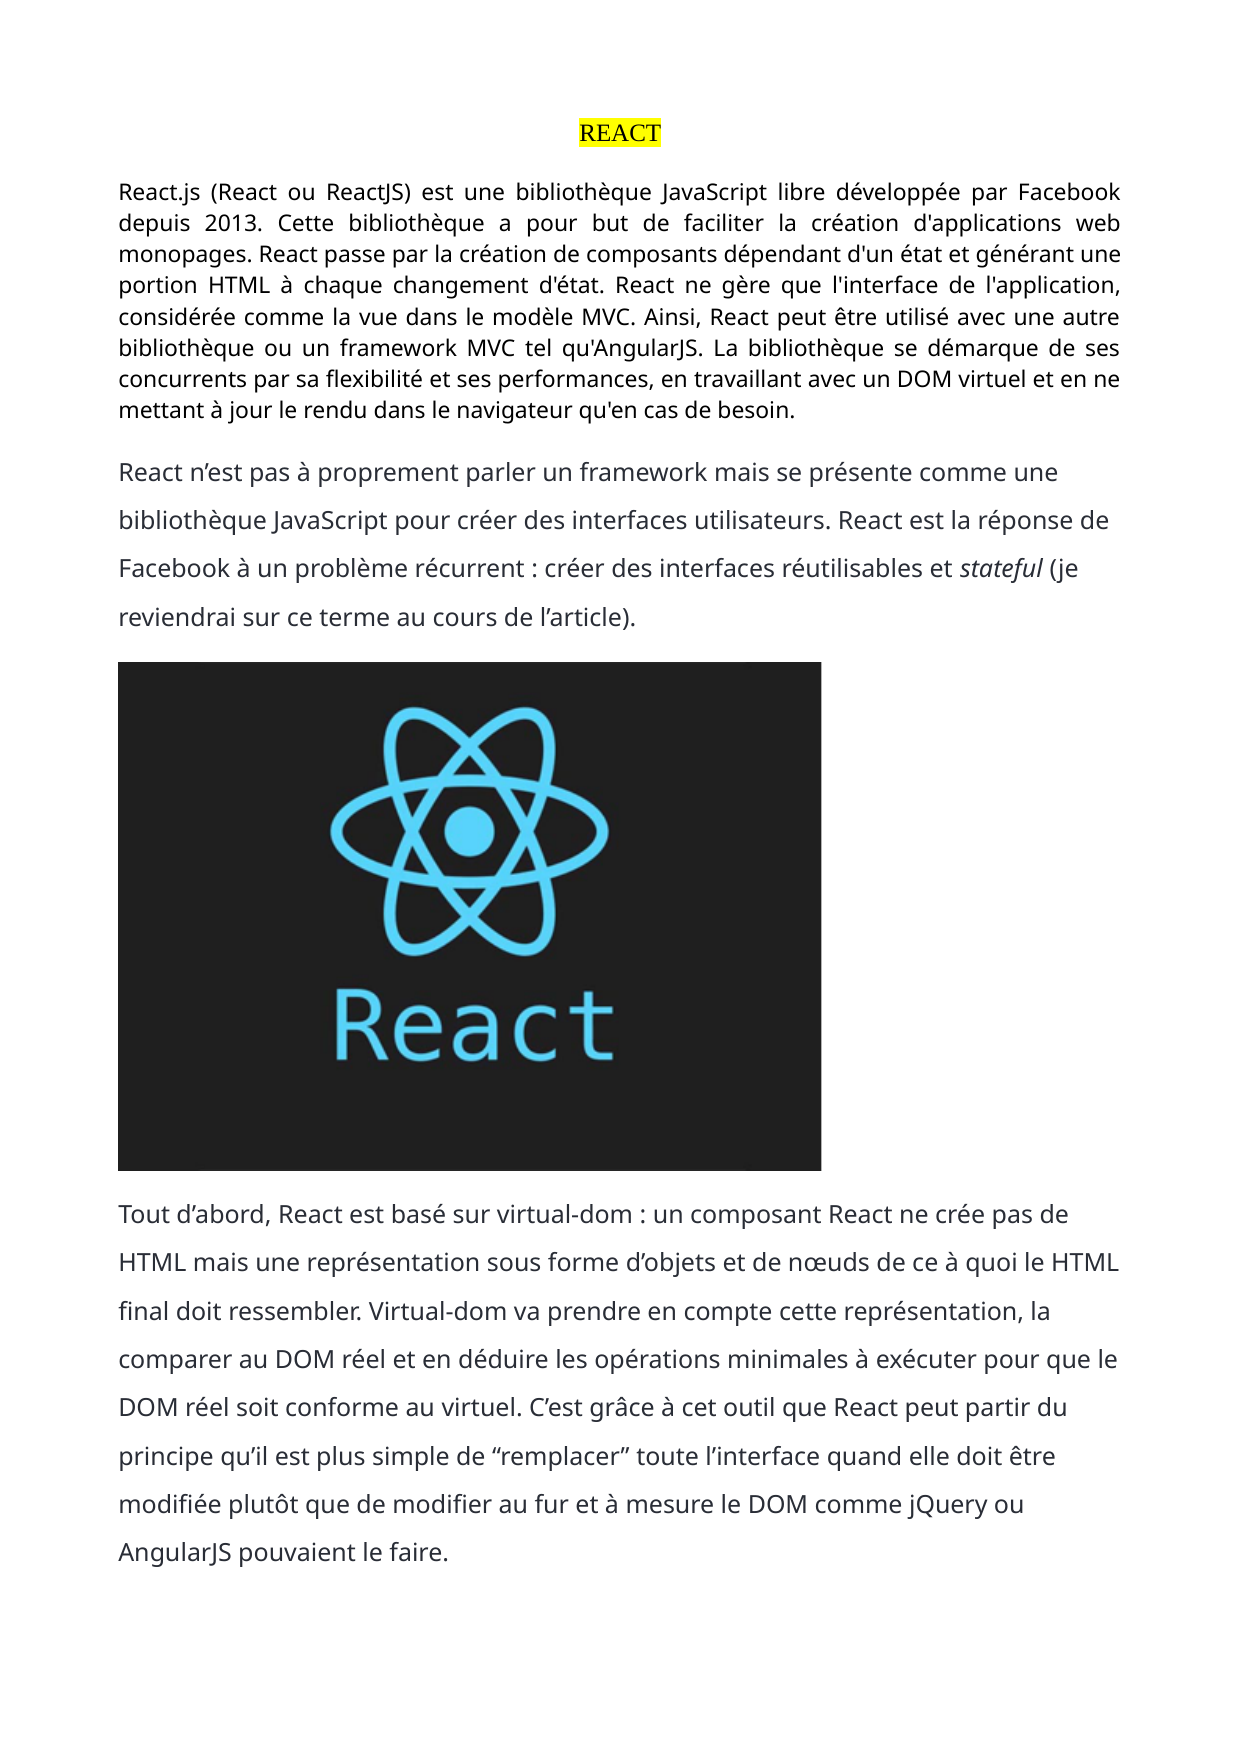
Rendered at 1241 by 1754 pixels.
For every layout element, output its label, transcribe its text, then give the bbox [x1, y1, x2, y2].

text Tout d’abord, React est basé sur virtual-dom : un composant React ne crée pas de HTML mais une représentation sous forme d’objets et de nœuds de ce à quoi le HTML final doit ressembler. Virtual-dom va prendre en compte cette représentation, la comparer au DOM réel et en déduire les opérations minimales à exécuter pour que le DOM réel soit conforme au virtuel. C’est grâce à cet outil que React peut partir du principe qu’il est plus simple de “remplacer” toute l’interface quand elle doit être modifiée plutôt que de modifier au fur et à mesure le DOM comme jQuery ou AngularJS pouvaient le faire. [118, 1197, 1122, 1569]
text React n’est pas à proprement parler un framework mais se présente comme une bibliothèque JavaScript pour créer des interfaces utilisateurs. React est la réponse de Facebook à un problème récurrent : créer des interfaces réutilisables et stateful (je reviendrai sur ce terme au cours de l’article). [118, 454, 1122, 633]
picture [118, 662, 822, 1171]
text React.js (React ou ReactJS) est une bibliothèque JavaScript libre développée par Facebook depuis 2013. Cette bibliothèque a pour but de faciliter la création d'applications web monopages. React passe par la création de composants dépendant d'un état et générant une portion HTML à chaque changement d'état. React ne gère que l'interface de l'application, considérée comme la vue dans le modèle MVC. Ainsi, React peut être utilisé avec une autre bibliothèque ou un framework MVC tel qu'AngularJS. La bibliothèque se démarque de ses concurrents par sa flexibilité et ses performances, en travaillant avec un DOM virtuel et en ne mettant à jour le rendu dans le navigateur qu'en cas de besoin. [118, 176, 1122, 426]
text REACT [118, 118, 1122, 147]
